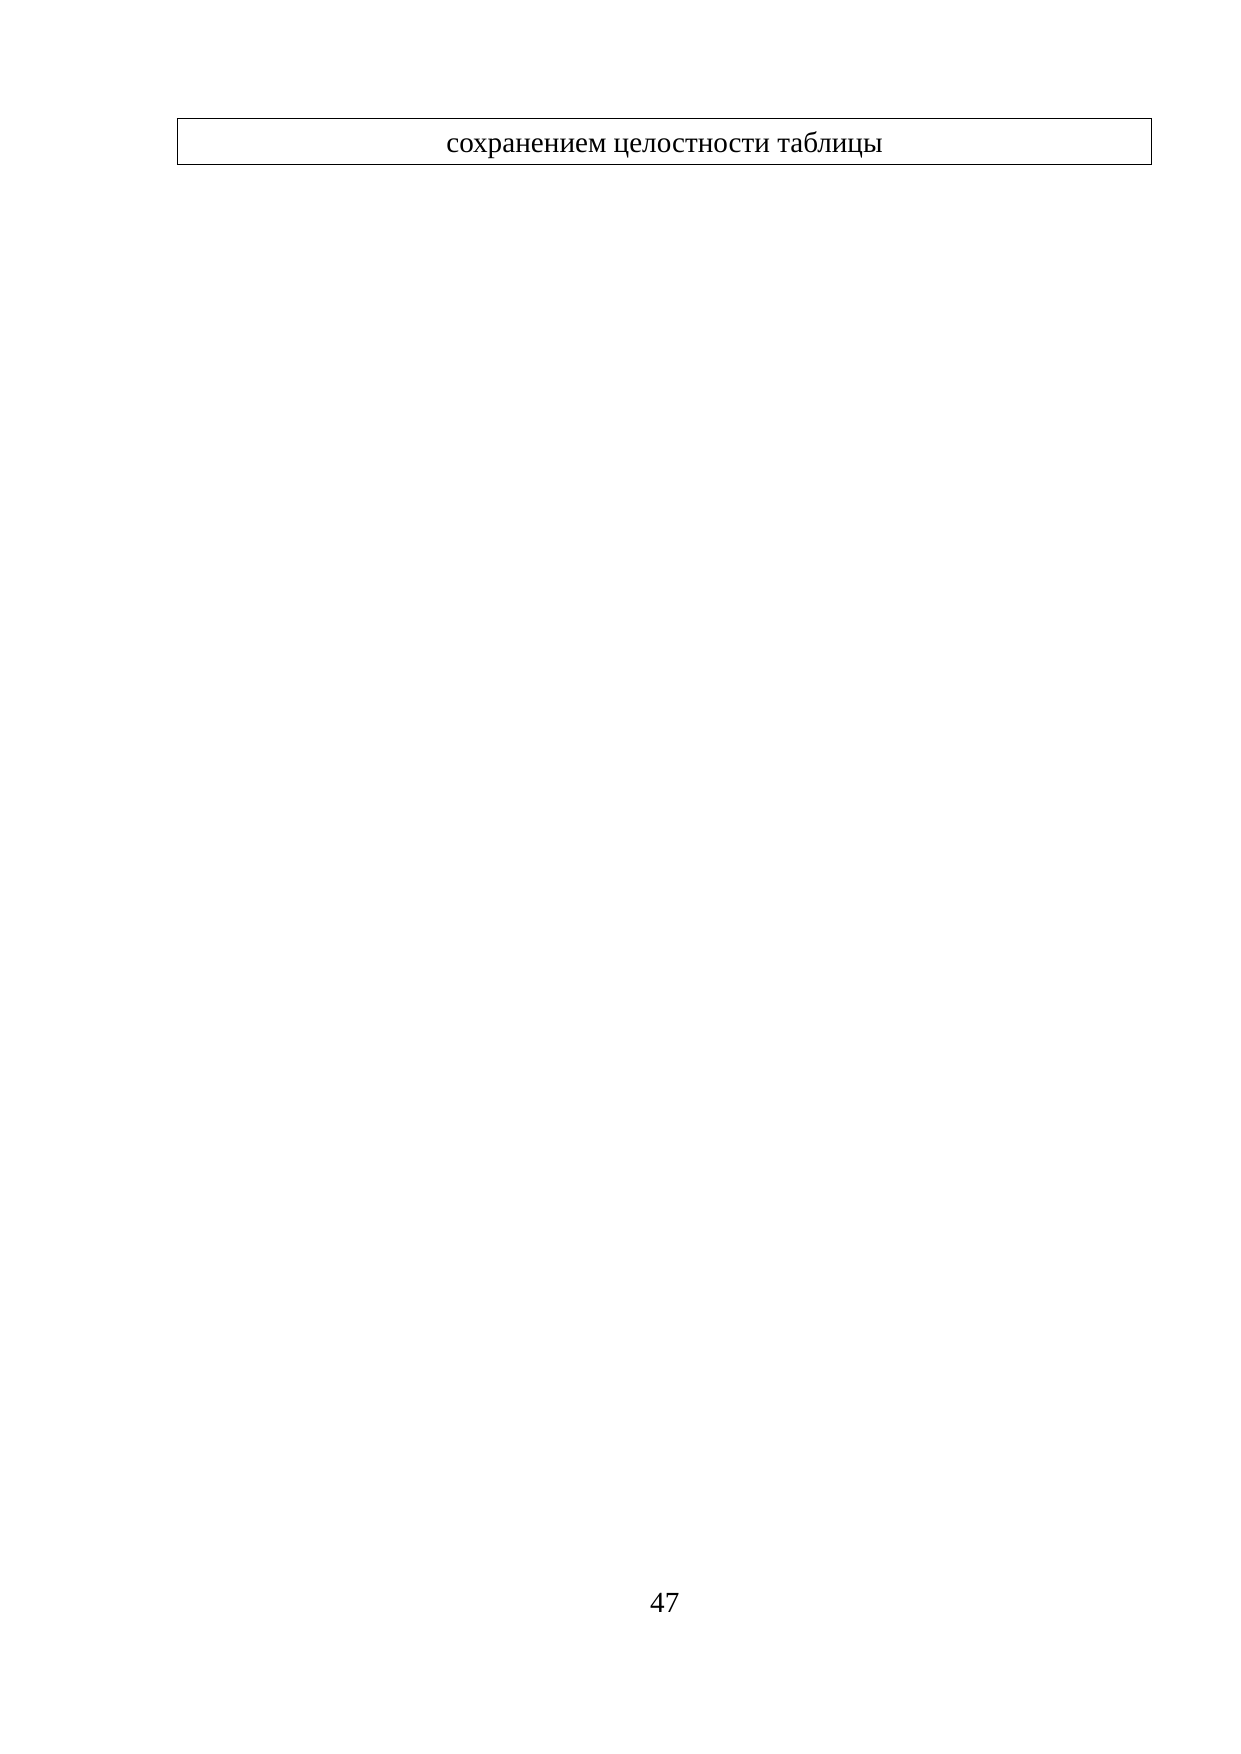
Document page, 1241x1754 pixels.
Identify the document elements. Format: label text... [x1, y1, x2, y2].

table_cell сохранением целостности таблицы [178, 119, 1151, 164]
